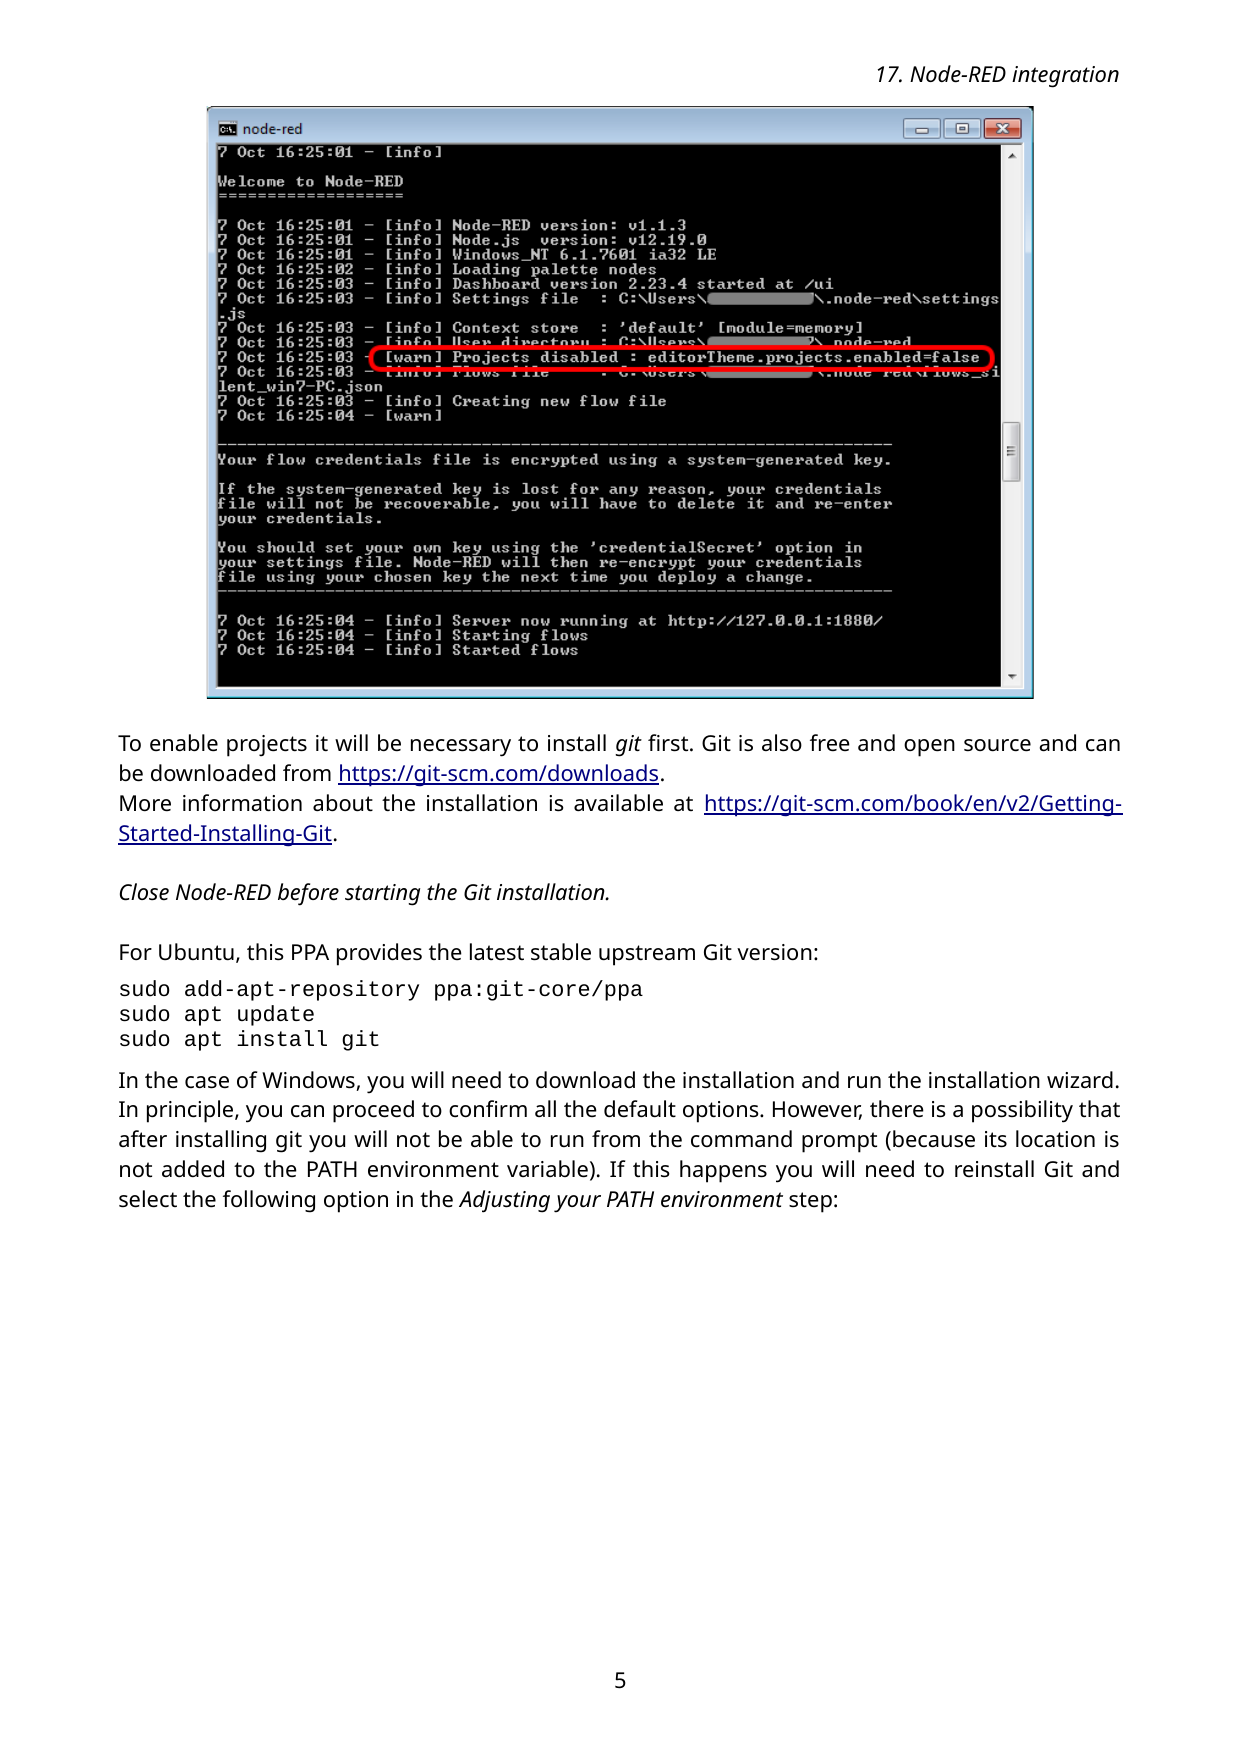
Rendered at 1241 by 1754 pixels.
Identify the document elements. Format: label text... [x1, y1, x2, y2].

text More information about the installation is available at https://git-scm.com/book/en/v2/Getting-Started-Installing-Git. [118, 788, 1122, 847]
picture [206, 106, 1034, 699]
text To enable projects it will be necessary to install git first. Git is also free and open source and can be downloaded from https://git-scm.com/downloads. [118, 728, 1122, 788]
text In the case of Windows, you will need to download the installation and run the installation wizard. In principle, you can proceed to confirm all the default options. However, there is a possibility that after installing git you will not be able to run from the command prompt (because its location is not added to the PATH environment variable). If this happens you will need to reinstall Git and select the following option in the Adjusting your PATH environment step: [118, 1064, 1122, 1213]
text sudo apt update [118, 1003, 1122, 1028]
text sudo add-apt-repository ppa:git-core/ppa [118, 978, 1122, 1003]
text For Ubuntu, this PPA provides the latest stable upstream Git version: [118, 937, 1122, 967]
text sudo apt install git [118, 1028, 1122, 1053]
text Close Node-RED before starting the Git installation. [118, 877, 1122, 907]
